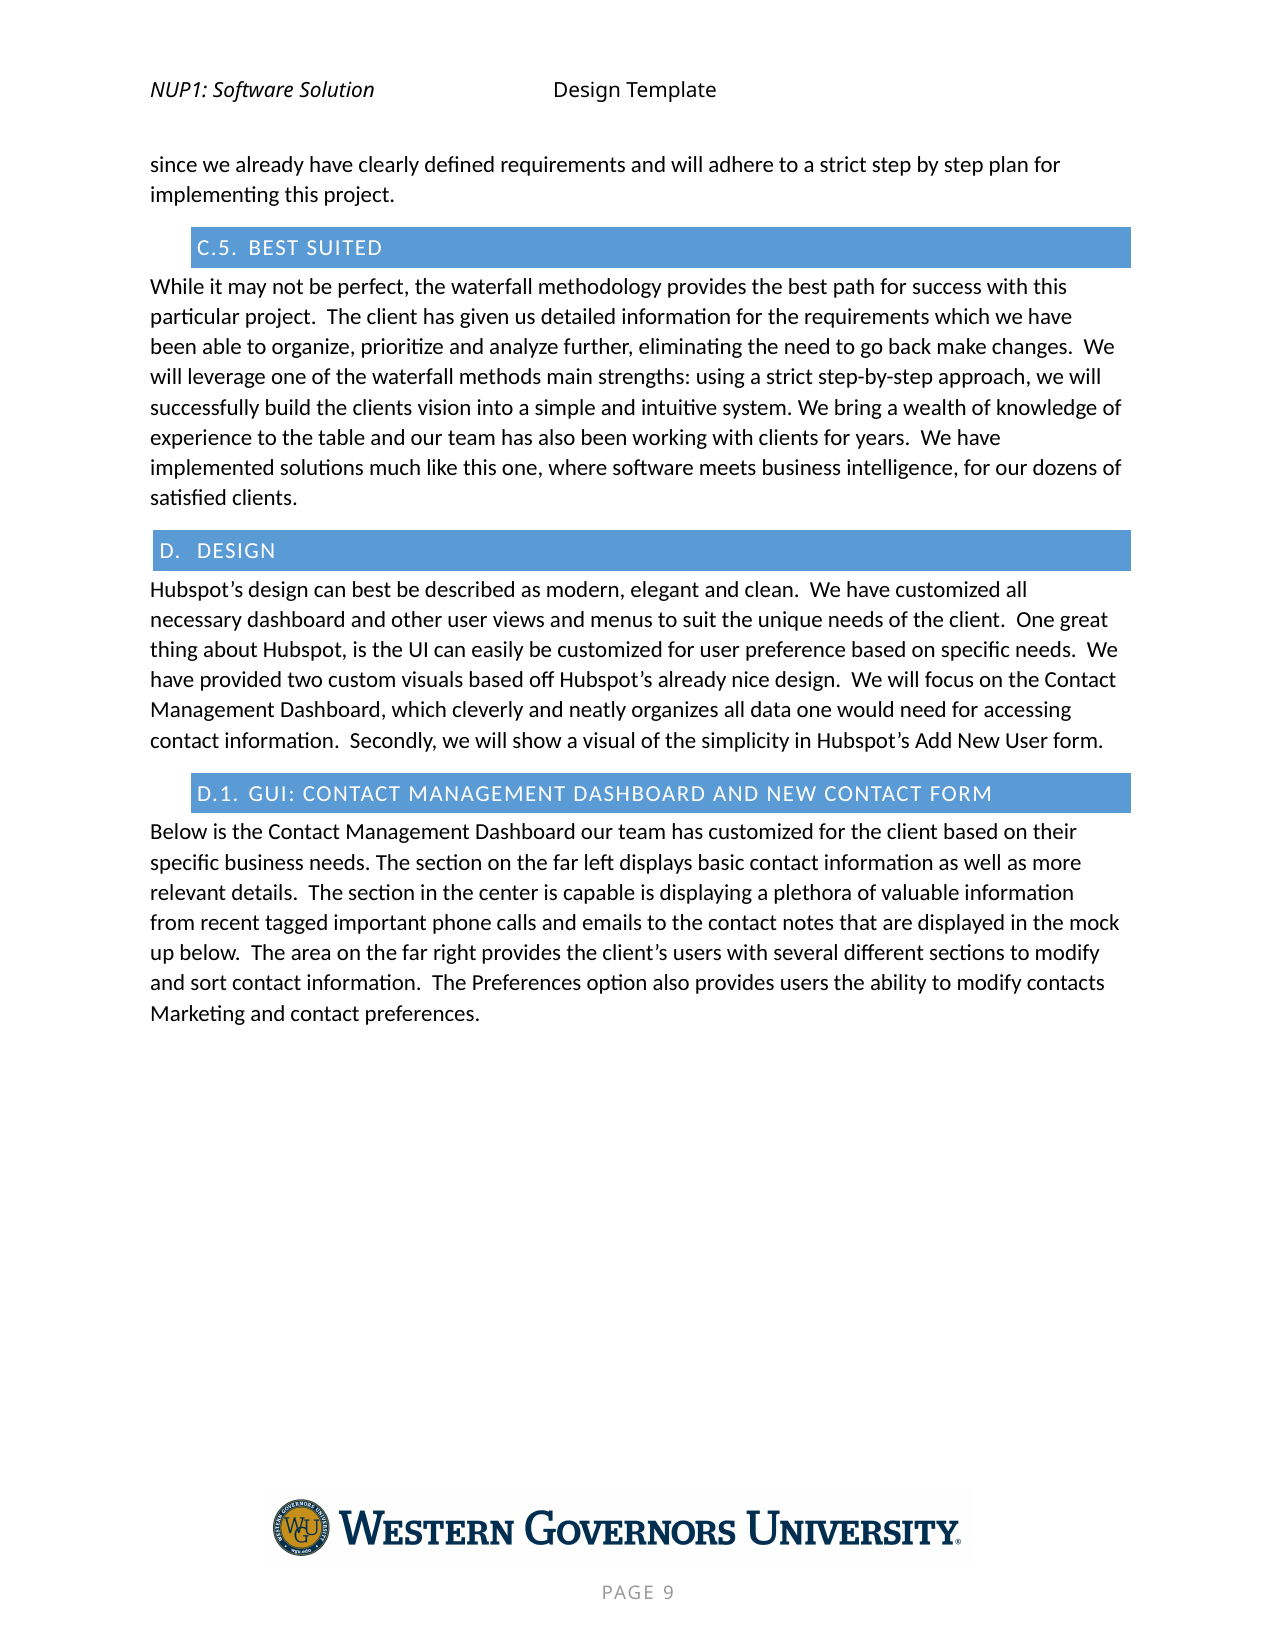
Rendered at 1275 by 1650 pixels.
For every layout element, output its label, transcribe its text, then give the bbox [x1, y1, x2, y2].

subtitle Design [159, 536, 1125, 564]
text Hubspot’s design can best be described as modern, elegant and clean. We have customized all necessary dashboard and other user views and menus to suit the unique needs of the client. One great thing about Hubspot, is the UI can easily be customized for user preference based on specific needs. We have provided two custom visuals based off Hubspot’s already nice design. We will focus on the Contact Management Dashboard, which cleverly and neatly organizes all data one would need for accessing contact information. Secondly, we will show a visual of the simplicity in Hubspot’s Add New User form. [150, 575, 1125, 754]
text Below is the Contact Management Dashboard our team has customized for the client based on their specific business needs. The section on the far left displays basic contact information as well as more relevant details. The section in the center is capable is displaying a plethora of valuable information from recent tagged important phone calls and emails to the contact notes that are displayed in the mock up below. The area on the far right provides the client’s users with several different sections to modify and sort contact information. The Preferences option also provides users the ability to modify contacts Marketing and contact preferences. [150, 817, 1125, 1027]
picture [263, 1488, 974, 1567]
subtitle best SUITED [197, 233, 1125, 261]
text since we already have clearly defined requirements and will adhere to a strict step by step plan for implementing this project. [150, 150, 1125, 208]
text While it may not be perfect, the waterfall methodology provides the best path for success with this particular project. The client has given us detailed information for the requirements which we have been able to organize, prioritize and analyze further, eliminating the need to go back make changes. We will leverage one of the waterfall methods main strengths: using a strict step-by-step approach, we will successfully build the clients vision into a simple and intuitive system. We bring a wealth of knowledge of experience to the table and our team has also been working with clients for years. We have implemented solutions much like this one, where software meets business intelligence, for our dozens of satisfied clients. [150, 272, 1125, 511]
subtitle GUI: Contact Management Dashboard and new contact form [197, 779, 1125, 807]
